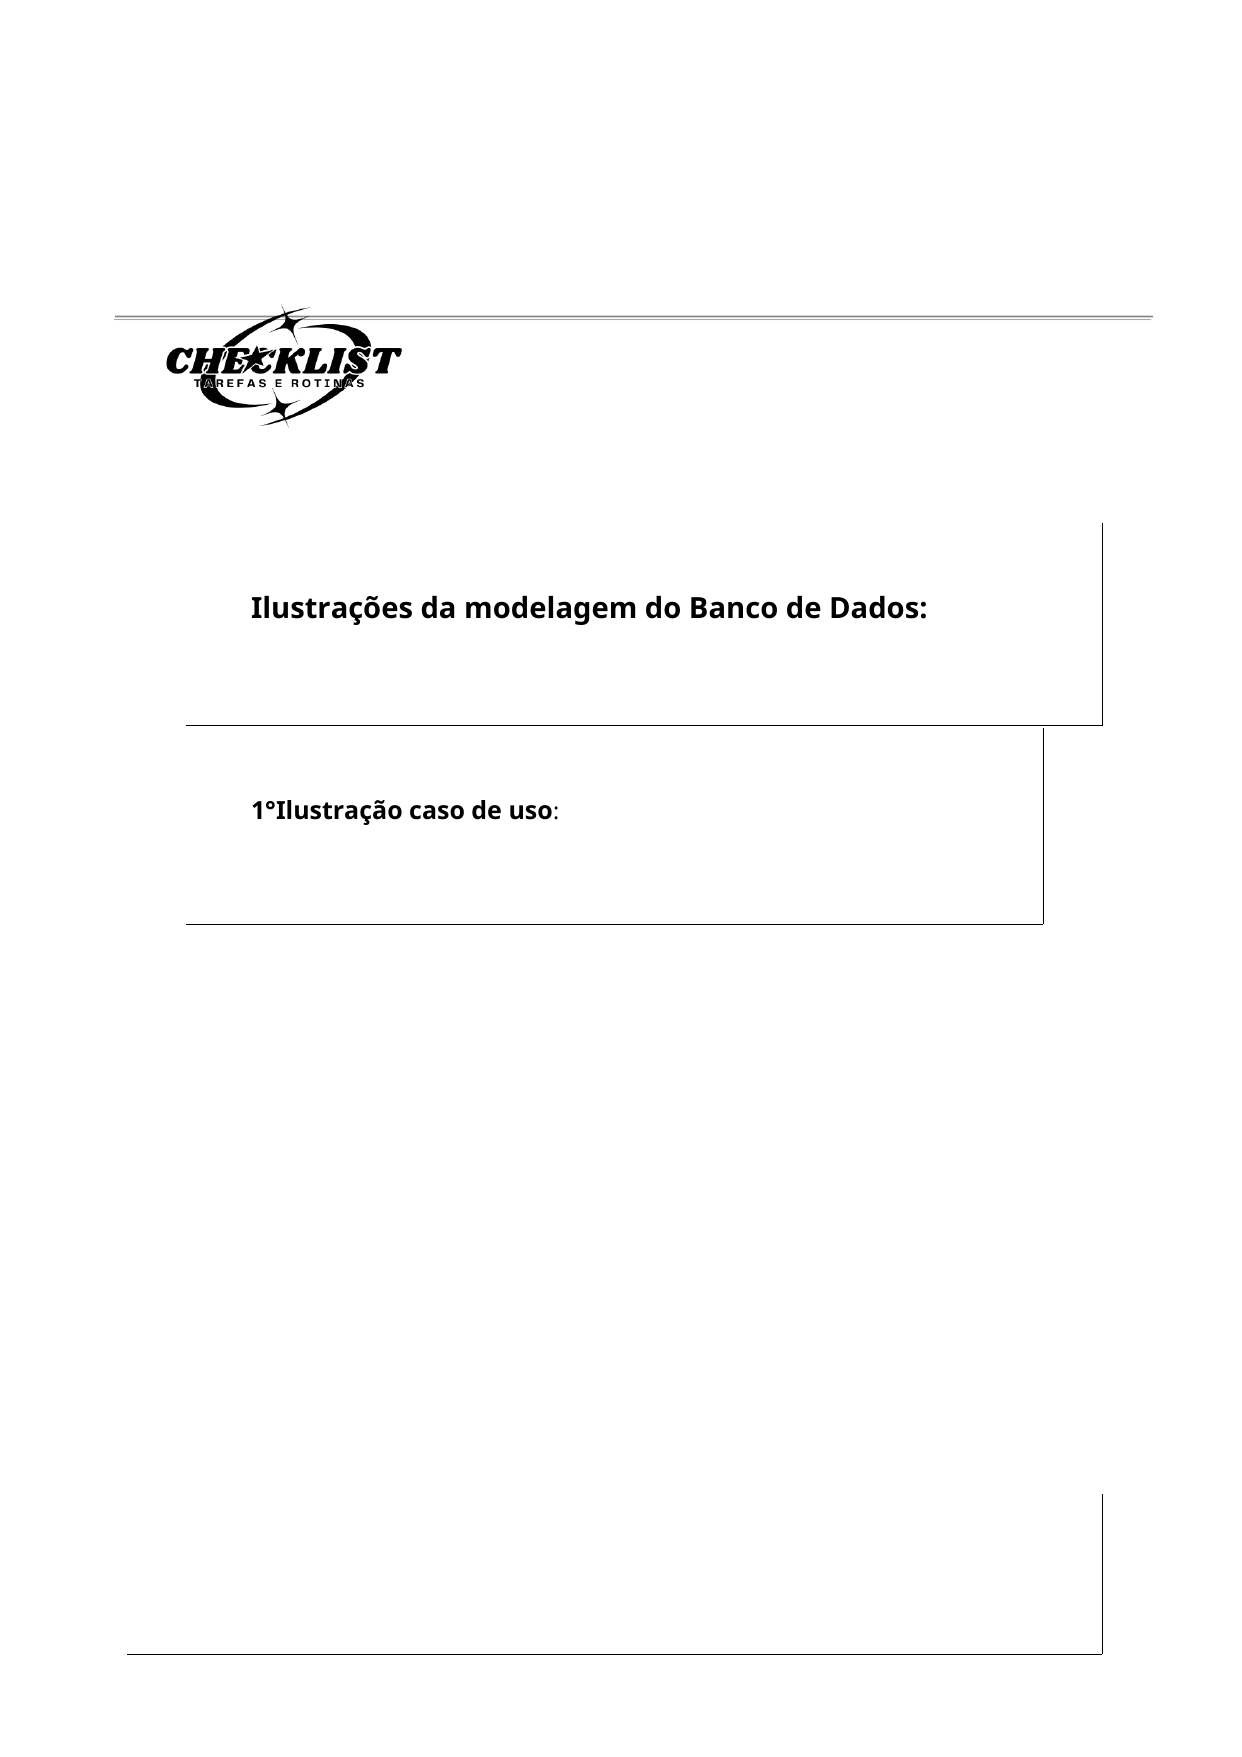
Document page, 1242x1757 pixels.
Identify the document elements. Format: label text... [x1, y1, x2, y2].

text Ilustrações da modelagem do Banco de Dados: [186, 523, 1102, 627]
text 1°Ilustração caso de uso: [186, 728, 1043, 826]
